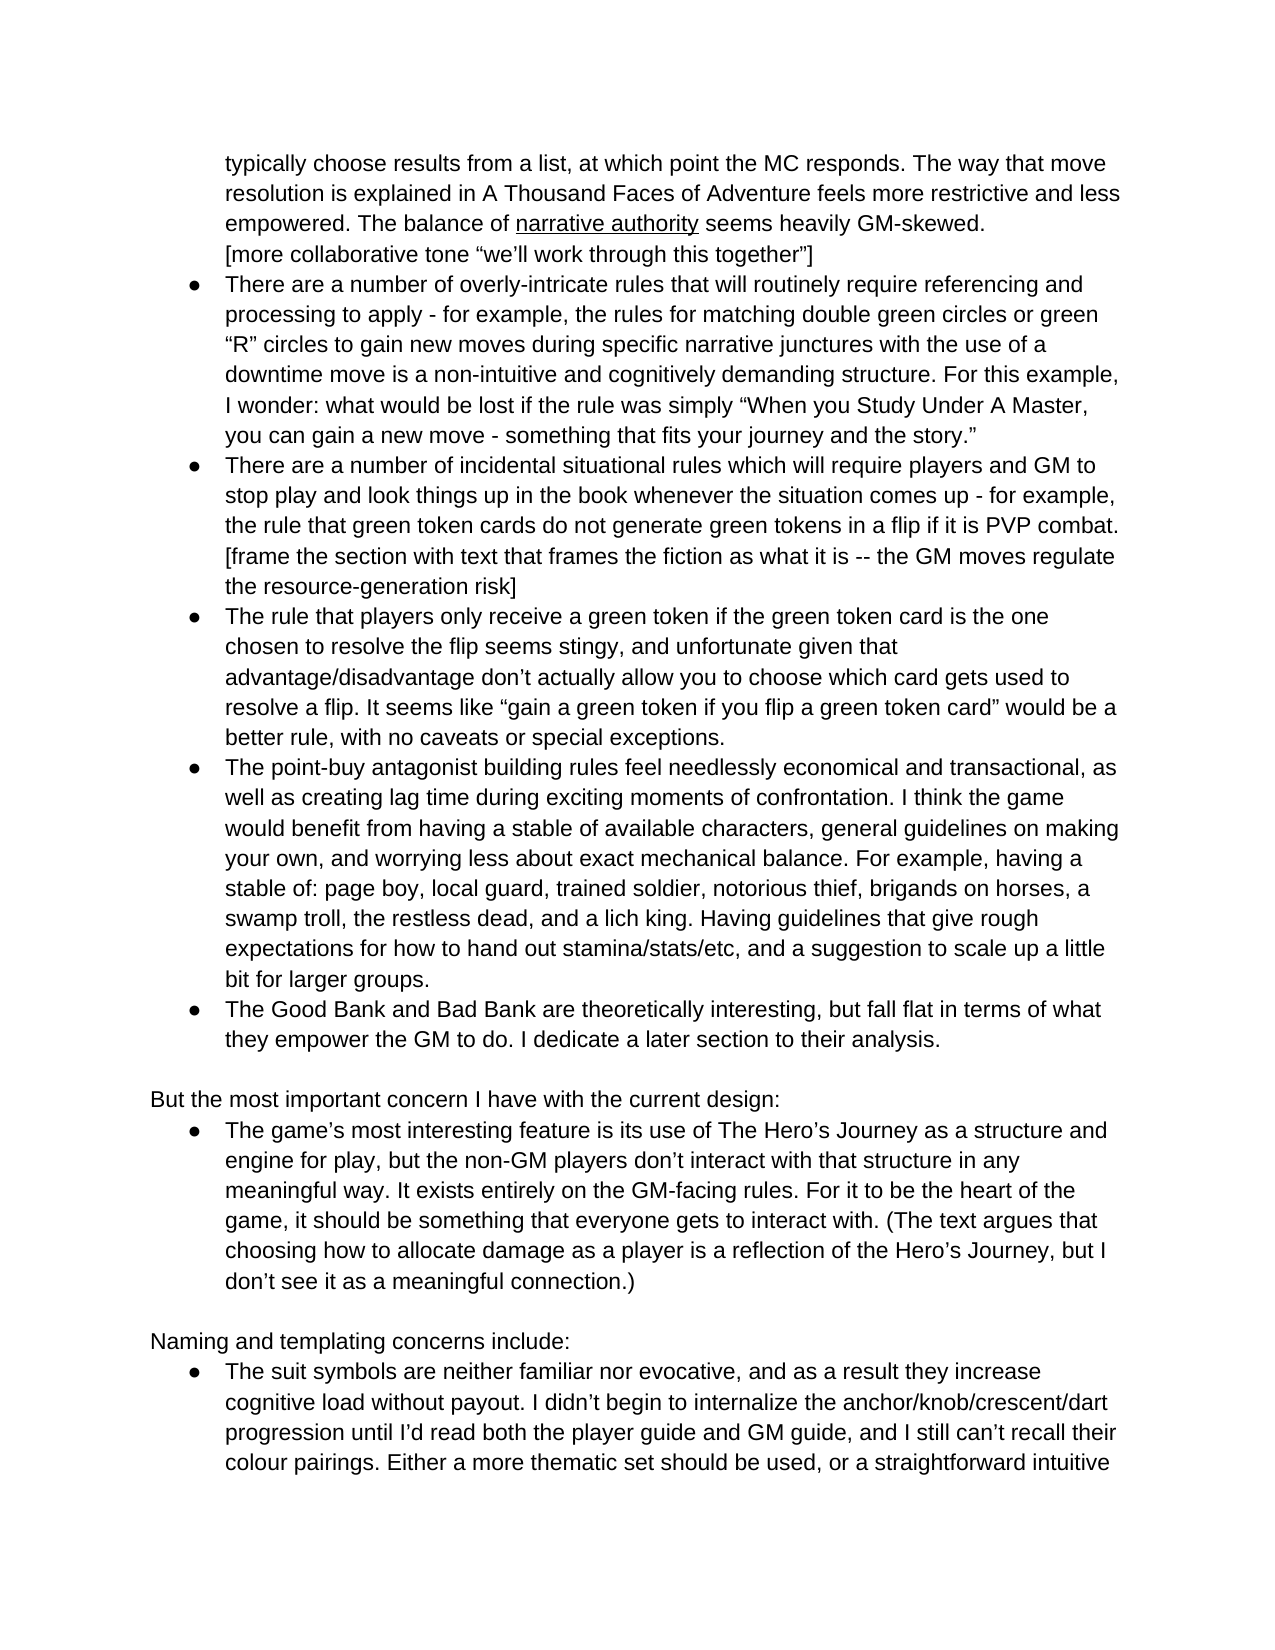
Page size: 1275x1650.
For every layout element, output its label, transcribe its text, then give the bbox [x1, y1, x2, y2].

list There are a number of overly-intricate rules that will routinely require referencing and processing to apply - for example, the rules for matching double green circles or green “R” circles to gain new moves during specific narrative junctures with the use of a downtime move is a non-intuitive and cognitively demanding structure. For this example, I wonder: what would be lost if the rule was simply “When you Study Under A Master, you can gain a new move - something that fits your journey and the story.” [187, 271, 1125, 448]
list There are a number of incidental situational rules which will require players and GM to stop play and look things up in the book whenever the situation comes up - for example, the rule that green token cards do not generate green tokens in a flip if it is PVP combat. [187, 452, 1125, 539]
list The Good Bank and Bad Bank are theoretically interesting, but fall flat in terms of what they empower the GM to do. I dedicate a later section to their analysis. [187, 996, 1125, 1052]
list The suit symbols are neither familiar nor evocative, and as a result they increase cognitive load without payout. I didn’t begin to internalize the anchor/knob/crescent/dart progression until I’d read both the player guide and GM guide, and I still can’t recall their colour pairings. Either a more thematic set should be used, or a straightforward intuitive [187, 1358, 1125, 1475]
list The rule that players only receive a green token if the green token card is the one chosen to resolve the flip seems stingy, and unfortunate given that advantage/disadvantage don’t actually allow you to choose which card gets used to resolve a flip. It seems like “gain a green token if you flip a green token card” would be a better rule, with no caveats or special exceptions. [187, 603, 1125, 750]
list The game’s most interesting feature is its use of The Hero’s Journey as a structure and engine for play, but the non-GM players don’t interact with that structure in any meaningful way. It exists entirely on the GM-facing rules. For it to be the heart of the game, it should be something that everyone gets to interact with. (The text argues that choosing how to allocate damage as a player is a reflection of the Hero’s Journey, but I don’t see it as a meaningful connection.) [187, 1117, 1125, 1294]
list The point-buy antagonist building rules feel needlessly economical and transactional, as well as creating lag time during exciting moments of confrontation. I think the game would benefit from having a stable of available characters, general guidelines on making your own, and worrying less about exact mechanical balance. For example, having a stable of: page boy, local guard, trained soldier, notorious thief, brigands on horses, a swamp troll, the restless dead, and a lich king. Having guidelines that give rough expectations for how to hand out stamina/stats/etc, and a suggestion to scale up a little bit for larger groups. [187, 754, 1125, 992]
text Naming and templating concerns include: [150, 1328, 1125, 1354]
text But the most important concern I have with the current design: [150, 1086, 1125, 1113]
text [frame the section with text that frames the fiction as what it is -- the GM moves regulate the resource-generation risk] [225, 543, 1125, 599]
list typically choose results from a list, at which point the MC responds. The way that move resolution is explained in A Thousand Faces of Adventure feels more restrictive and less empowered. The balance of narrative authority seems heavily GM-skewed. [187, 150, 1125, 237]
text [more collaborative tone “we’ll work through this together”] [225, 241, 1125, 267]
